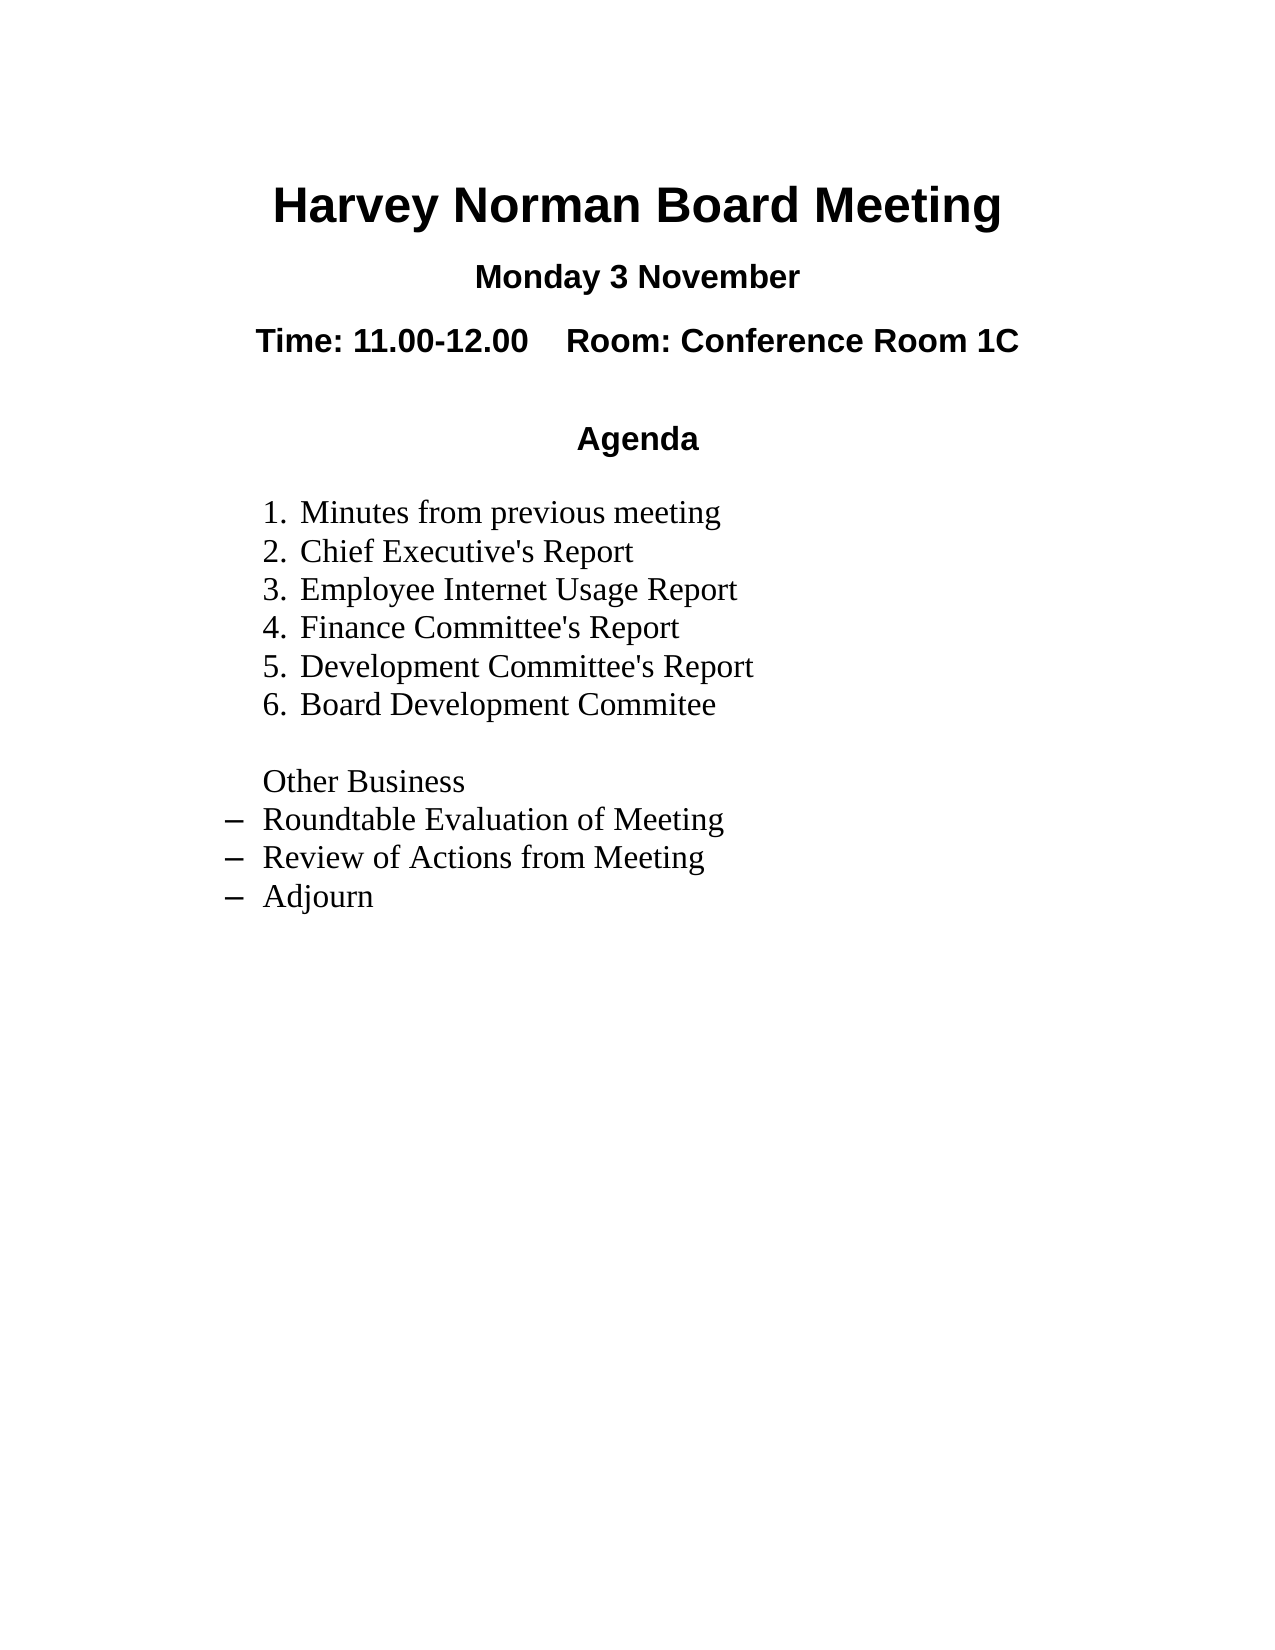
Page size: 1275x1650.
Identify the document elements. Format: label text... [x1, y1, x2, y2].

list Review of Actions from Meeting [225, 838, 1087, 876]
list Finance Committee's Report [262, 608, 1087, 646]
subtitle Monday 3 November [187, 257, 1087, 296]
list Roundtable Evaluation of Meeting [225, 799, 1087, 838]
list Board Development Commitee [262, 684, 1087, 723]
subtitle Harvey Norman Board Meeting [187, 175, 1087, 232]
list Minutes from previous meeting [262, 493, 1087, 531]
list Employee Internet Usage Report [262, 569, 1087, 608]
list Chief Executive's Report [262, 531, 1087, 569]
subtitle Time: 11.00-12.00 Room: Conference Room 1C [187, 321, 1087, 359]
text Other Business [187, 761, 1087, 799]
list Adjourn [225, 876, 1087, 914]
list Development Committee's Report [262, 646, 1087, 684]
subtitle Agenda [187, 419, 1087, 458]
